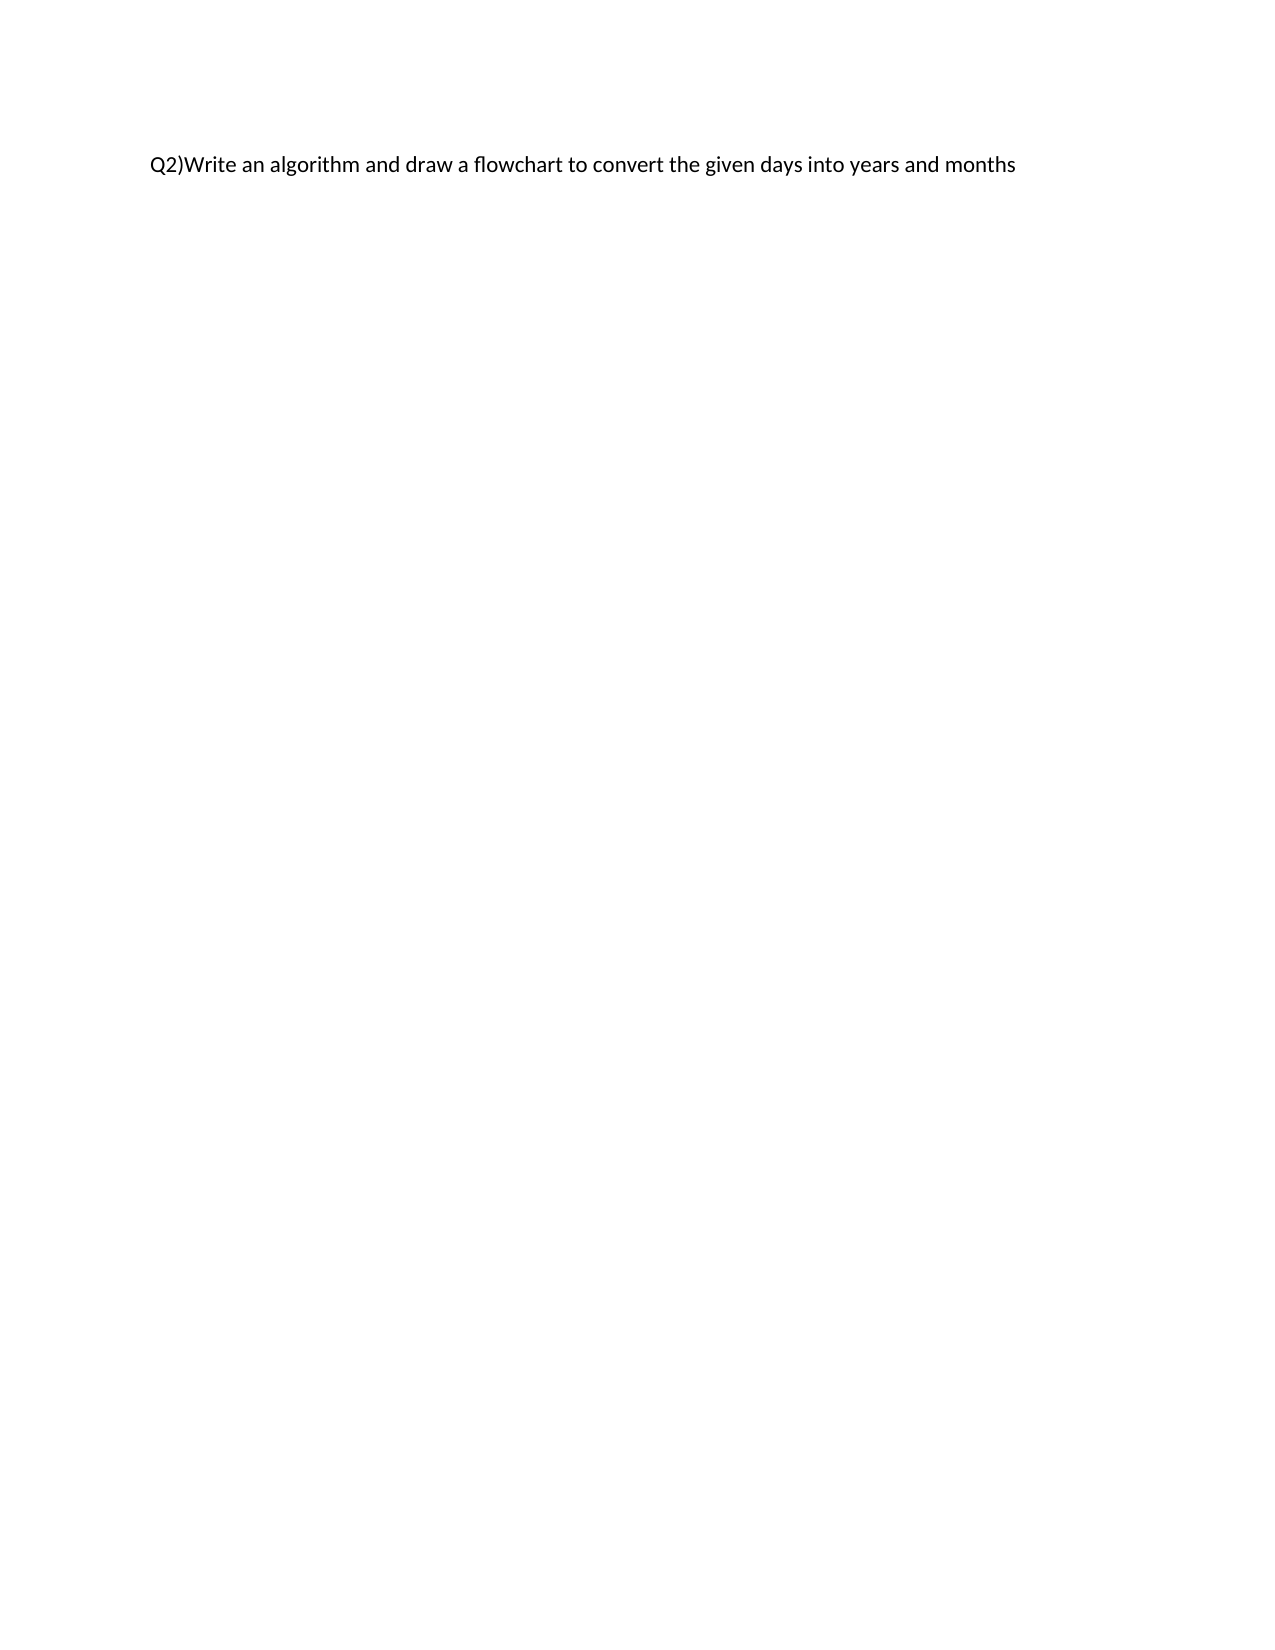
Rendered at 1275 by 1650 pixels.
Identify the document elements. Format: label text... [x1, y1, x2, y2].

text Q2)Write an algorithm and draw a flowchart to convert the given days into years and months [150, 150, 1125, 178]
